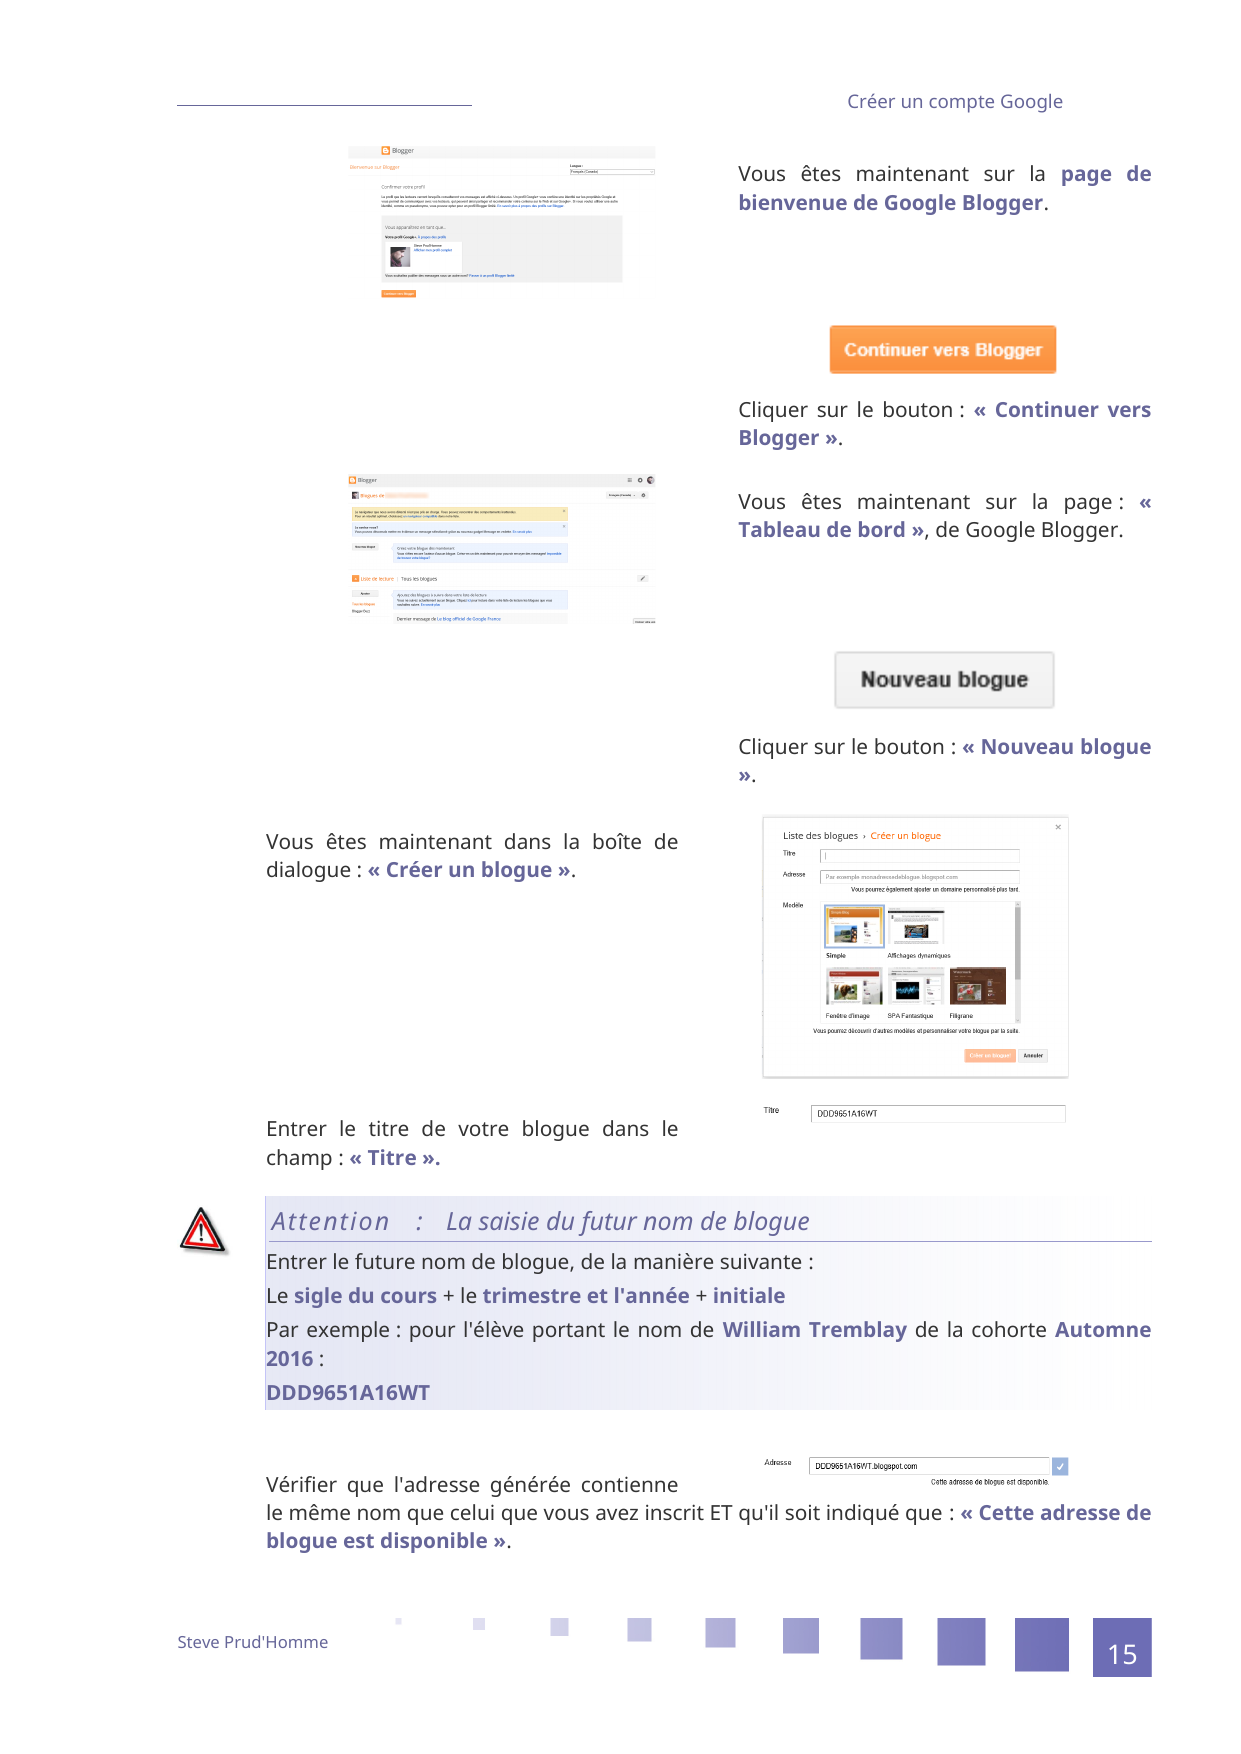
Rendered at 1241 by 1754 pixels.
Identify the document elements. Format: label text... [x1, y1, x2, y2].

table_header Vous êtes maintenant sur la page : « Tableau de bord », de Google Blogger. [656, 474, 1152, 624]
picture [761, 814, 1069, 1079]
text DDD9651A16WT [266, 1378, 1152, 1407]
table_header Vous êtes maintenant dans la boîte de dialogue : « Créer un blogue ». [266, 814, 761, 1079]
table_header [266, 474, 348, 624]
picture [348, 474, 656, 624]
picture [827, 321, 1063, 382]
table_header [1069, 814, 1152, 1079]
table_header Entrer le titre de votre blogue dans le champ : « Titre ». [266, 1102, 1152, 1171]
text Entrer le future nom de blogue, de la manière suivante : [266, 1247, 1152, 1275]
table_header Cliquer sur le bouton : « Nouveau blogue ». [738, 646, 1152, 792]
text Par exemple : pour l'élève portant le nom de William Tremblay de la cohorte Automne 2016 : [266, 1316, 1152, 1372]
picture [761, 1101, 1069, 1127]
picture [177, 1196, 1152, 1410]
title Attention : La saisie du futur nom de blogue [269, 1201, 1152, 1241]
table_header Vous êtes maintenant sur la page de bienvenue de Google Blogger. [656, 147, 1152, 298]
picture [351, 1618, 1152, 1678]
table_header Cliquer sur le bouton : « Continuer vers Blogger ». [738, 321, 1152, 452]
picture [761, 1456, 1069, 1486]
text Le sigle du cours + le trimestre et l'année + initiale [266, 1281, 1152, 1310]
table_header [266, 147, 348, 298]
table_header Vérifier que l'adresse générée contienne le même nom que celui que vous avez inscrit ET qu'il soit indiqué que : « Cette adresse de blogue est disponible ». [266, 1457, 1152, 1555]
picture [827, 646, 1063, 719]
picture [348, 146, 656, 299]
